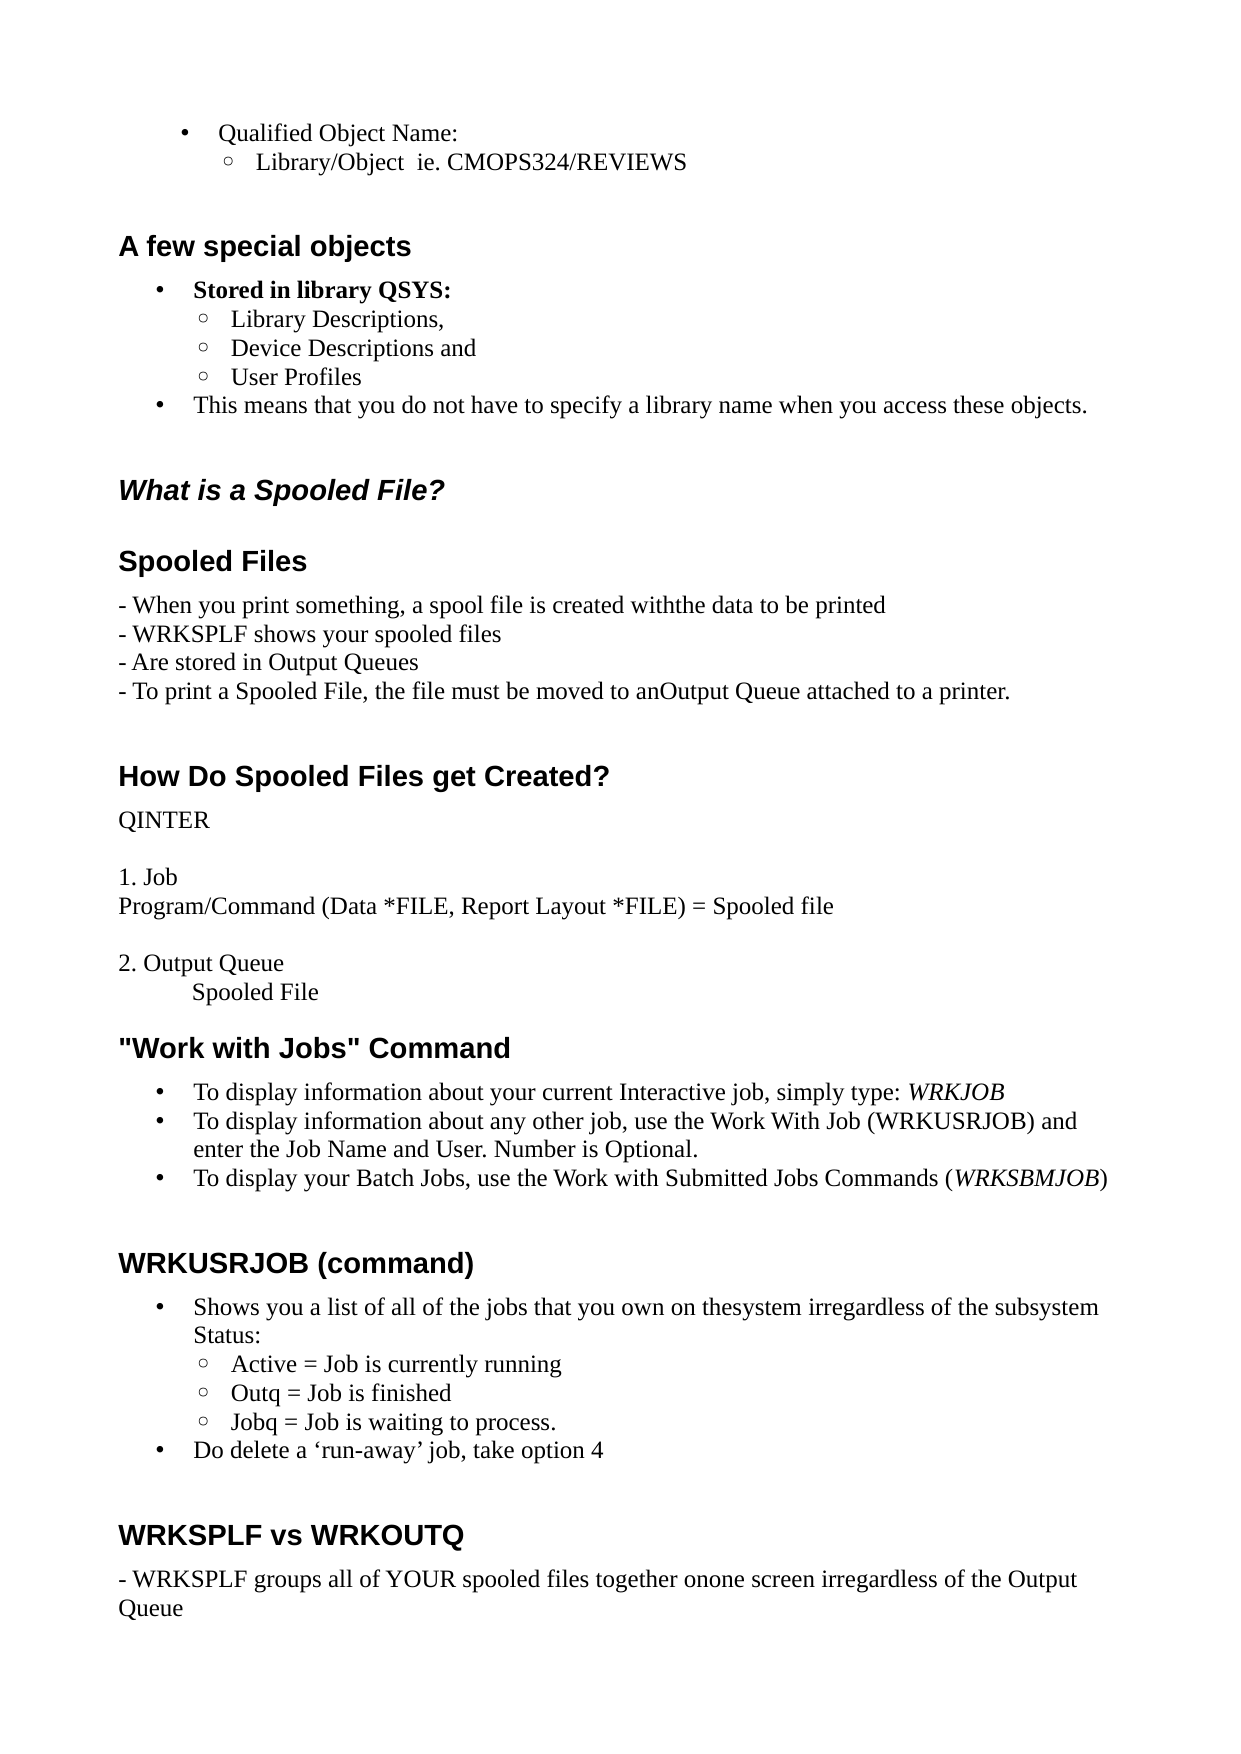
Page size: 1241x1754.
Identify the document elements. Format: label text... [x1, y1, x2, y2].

list Library Descriptions, [193, 304, 1122, 333]
list To display your Batch Jobs, use the Work with Submitted Jobs Commands (WRKSBMJOB) [156, 1163, 1122, 1192]
text QINTER [118, 805, 1122, 833]
text - When you print something, a spool file is created withthe data to be printed [118, 590, 1122, 619]
text Spooled File [118, 977, 1122, 1006]
list Jobq = Job is waiting to process. [193, 1407, 1122, 1436]
list To display information about your current Interactive job, simply type: WRKJOB [156, 1077, 1122, 1106]
list This means that you do not have to specify a library name when you access these objects. [156, 390, 1122, 419]
list To display information about any other job, use the Work With Job (WRKUSRJOB) and enter the Job Name and User. Number is Optional. [156, 1106, 1122, 1163]
text Program/Command (Data *FILE, Report Layout *FILE) = Spooled file [118, 891, 1122, 920]
list Status: [156, 1321, 1122, 1349]
text 2. Output Queue [118, 948, 1122, 977]
subtitle Spooled Files [118, 544, 1122, 577]
text - Are stored in Output Queues [118, 647, 1122, 676]
subtitle A few special objects [118, 229, 1122, 263]
list Do delete a ‘run-away’ job, take option 4 [156, 1436, 1122, 1464]
subtitle WRKSPLF vs WRKOUTQ [118, 1518, 1122, 1552]
subtitle "Work with Jobs" Command [118, 1031, 1122, 1064]
text - To print a Spooled File, the file must be moved to anOutput Queue attached to a printer. [118, 676, 1122, 705]
subtitle What is a Spooled File? [118, 473, 1122, 506]
list User Profiles [193, 362, 1122, 390]
list Device Descriptions and [193, 333, 1122, 362]
list Shows you a list of all of the jobs that you own on thesystem irregardless of the subsystem [156, 1292, 1122, 1321]
text - WRKSPLF groups all of YOUR spooled files together onone screen irregardless of the Output Queue [118, 1564, 1122, 1622]
list Library/Object ie. CMOPS324/REVIEWS [218, 147, 1122, 176]
text 1. Job [118, 862, 1122, 891]
subtitle WRKUSRJOB (command) [118, 1246, 1122, 1279]
list Outq = Job is finished [193, 1378, 1122, 1407]
subtitle How Do Spooled Files get Created? [118, 759, 1122, 792]
list Stored in library QSYS: [156, 275, 1122, 304]
text - WRKSPLF shows your spooled files [118, 619, 1122, 647]
list Qualified Object Name: [181, 118, 1122, 147]
list Active = Job is currently running [193, 1349, 1122, 1378]
